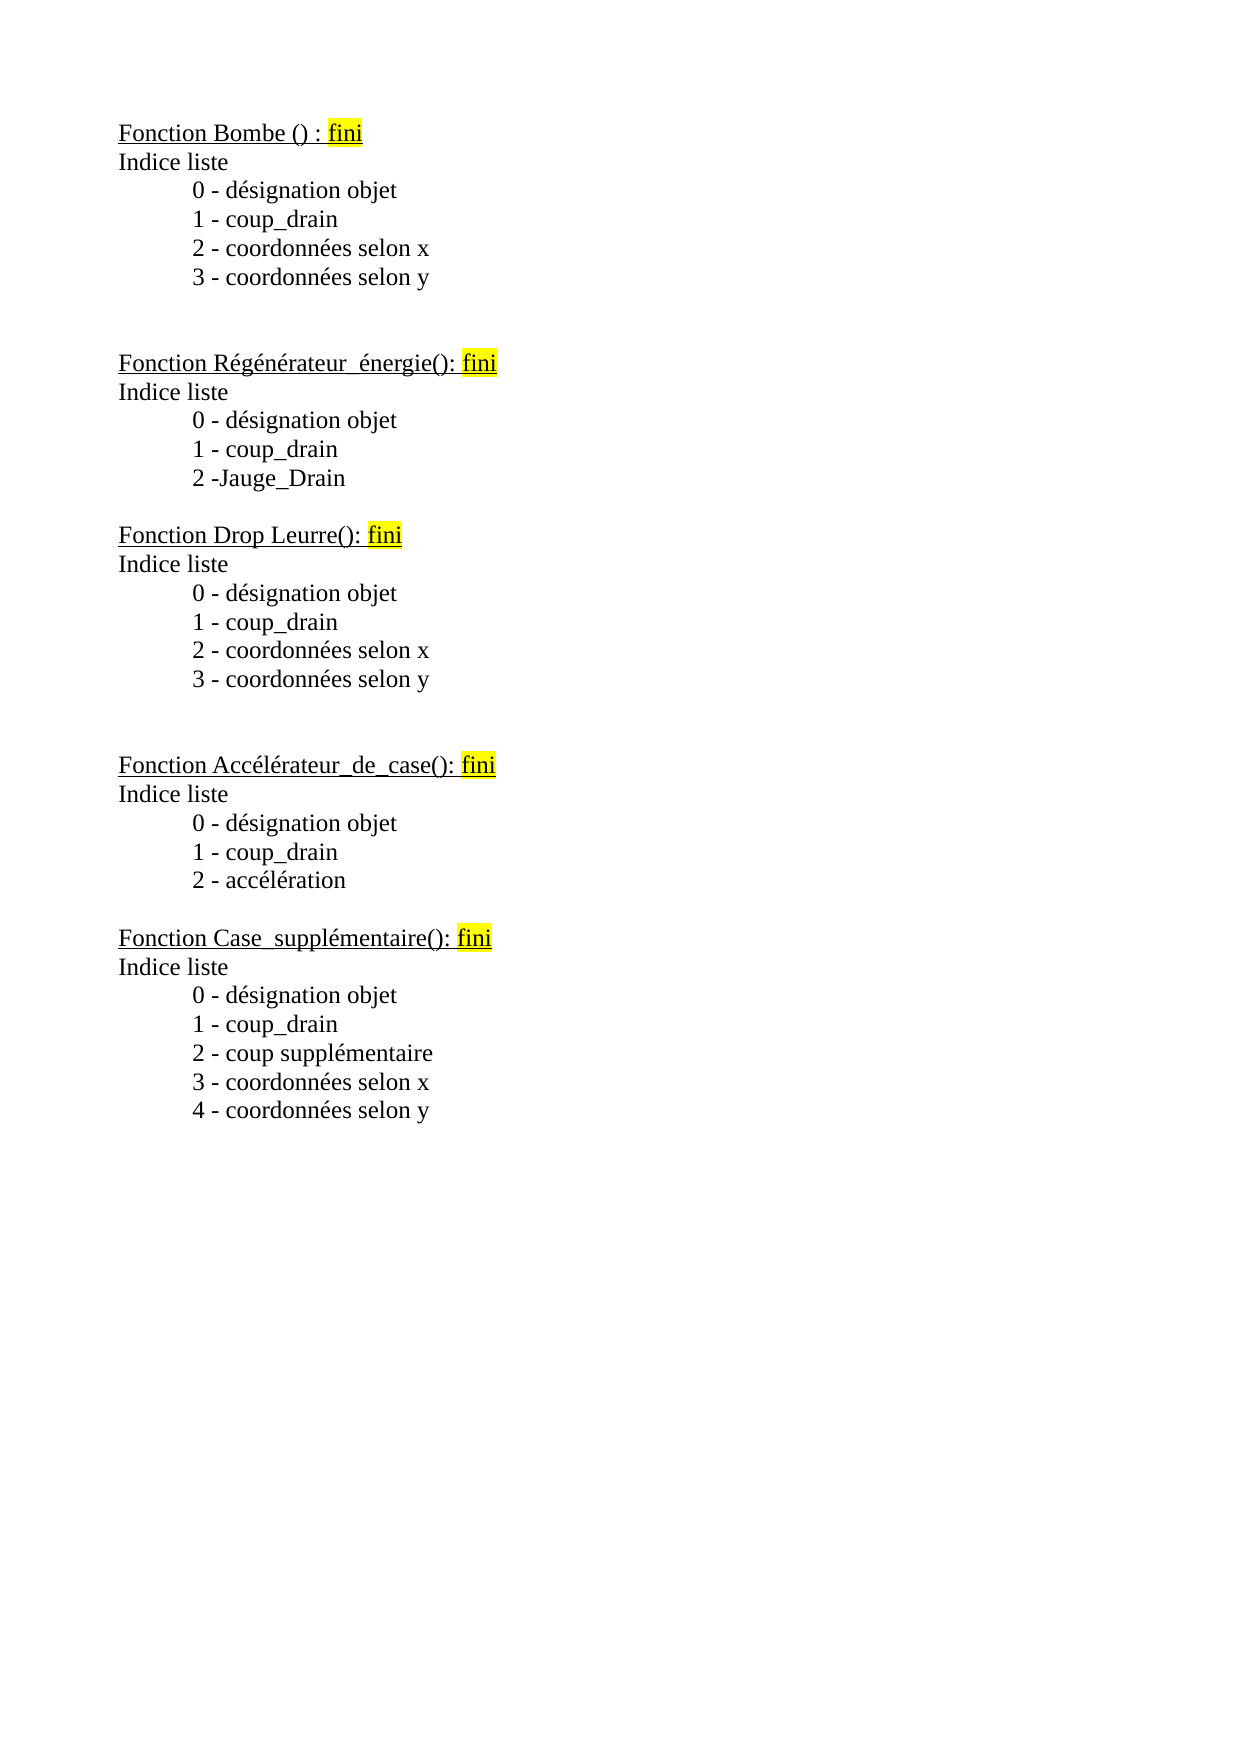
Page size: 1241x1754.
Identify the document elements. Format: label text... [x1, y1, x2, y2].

text 1 - coup_drain [118, 837, 1122, 866]
text Fonction Régénérateur_énergie(): fini [118, 348, 1122, 377]
text 0 - désignation objet [118, 176, 1122, 204]
text 3 - coordonnées selon y [118, 664, 1122, 693]
text 1 - coup_drain [118, 204, 1122, 233]
text Indice liste [118, 147, 1122, 176]
text 2 - accélération [118, 866, 1122, 894]
text Fonction Case_supplémentaire(): fini [118, 923, 1122, 952]
text Fonction Accélérateur_de_case(): fini [118, 751, 1122, 779]
text 0 - désignation objet [118, 406, 1122, 434]
text 3 - coordonnées selon y [118, 262, 1122, 291]
text 0 - désignation objet [118, 578, 1122, 607]
text Fonction Drop Leurre(): fini [118, 521, 1122, 549]
text 2 -Jauge_Drain [118, 463, 1122, 492]
text 1 - coup_drain [118, 1009, 1122, 1038]
text 2 - coup supplémentaire [118, 1038, 1122, 1067]
text Fonction Bombe () : fini [118, 118, 1122, 147]
text Indice liste [118, 952, 1122, 981]
text 1 - coup_drain [118, 607, 1122, 636]
text 0 - désignation objet [118, 808, 1122, 837]
text Indice liste [118, 377, 1122, 406]
text 2 - coordonnées selon x [118, 233, 1122, 262]
text 3 - coordonnées selon x [118, 1067, 1122, 1096]
text 2 - coordonnées selon x [118, 636, 1122, 664]
text 0 - désignation objet [118, 981, 1122, 1009]
text 4 - coordonnées selon y [118, 1096, 1122, 1124]
text 1 - coup_drain [118, 434, 1122, 463]
text Indice liste [118, 549, 1122, 578]
text Indice liste [118, 779, 1122, 808]
